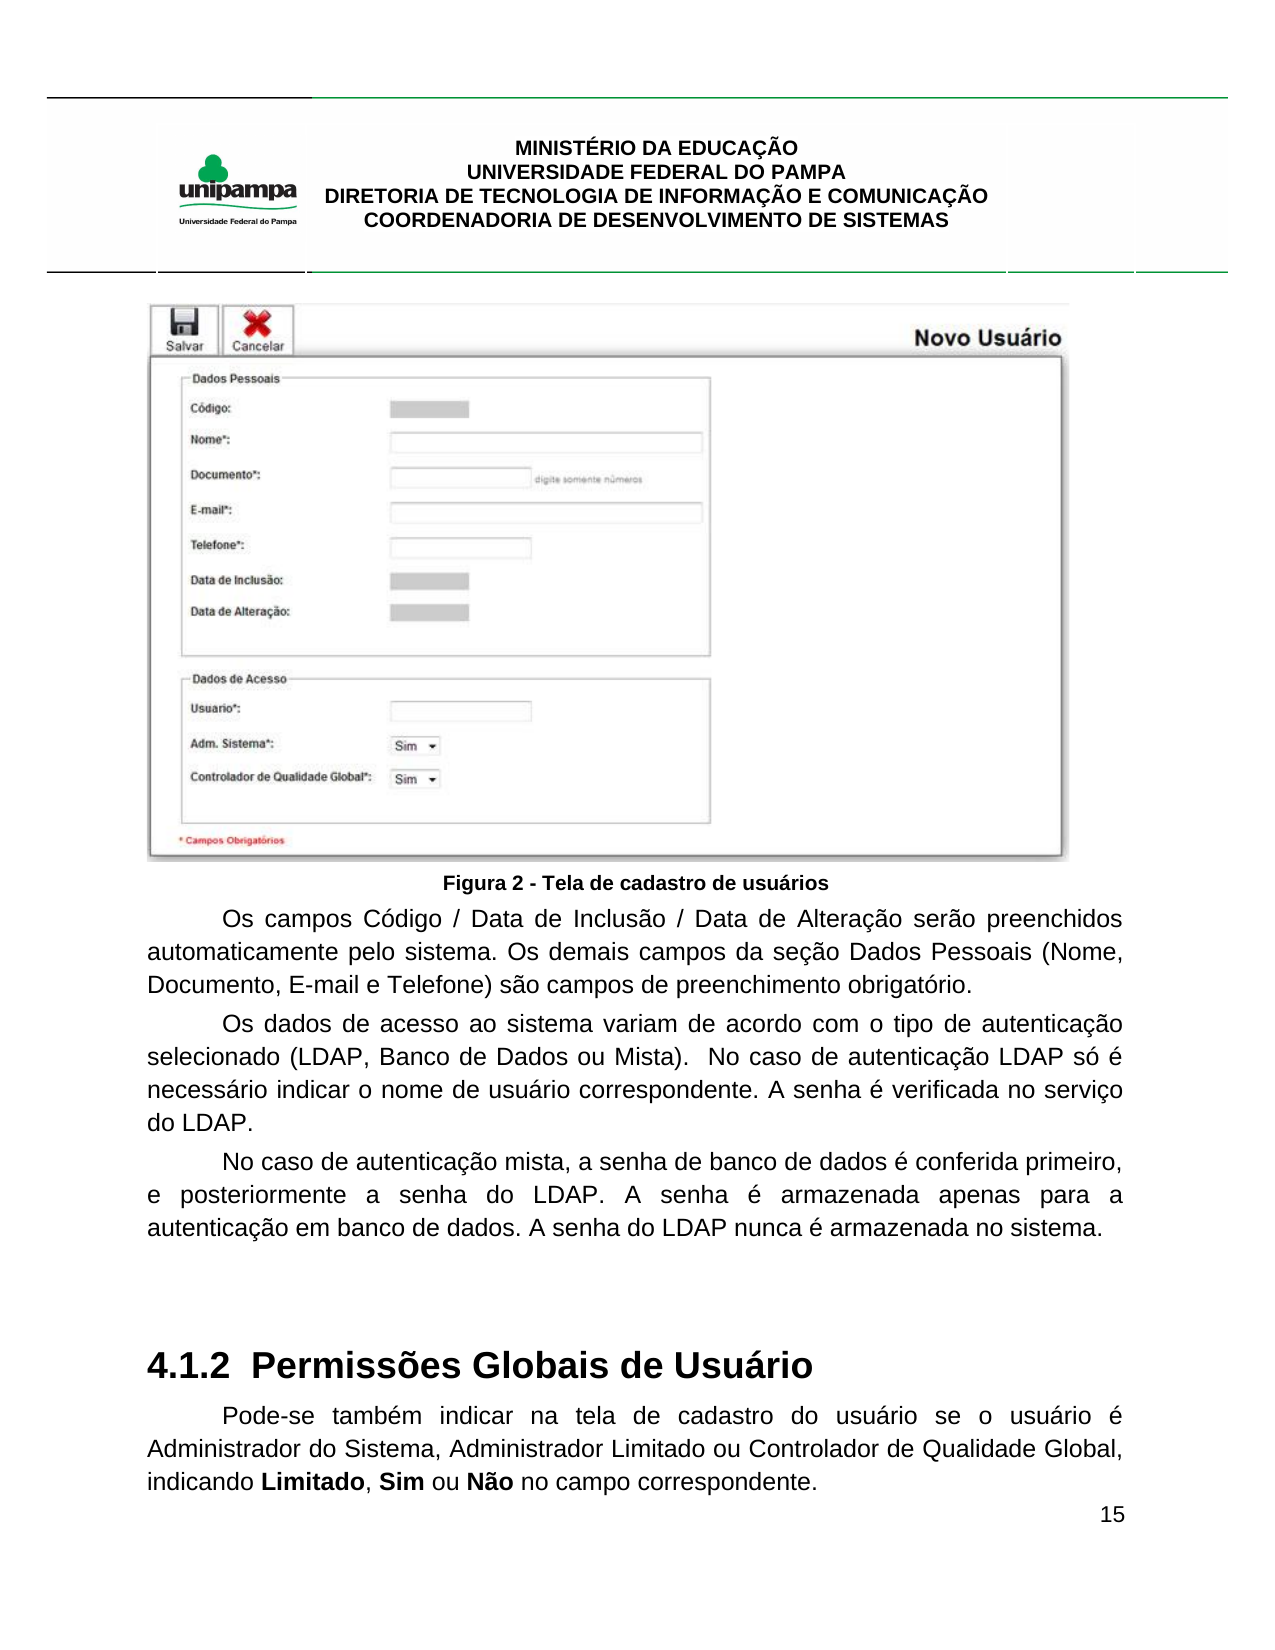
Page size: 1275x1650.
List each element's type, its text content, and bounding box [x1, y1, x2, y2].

text Figura 2 - Tela de cadastro de usuários [147, 871, 1125, 895]
picture [146, 303, 1070, 862]
text Os campos Código / Data de Inclusão / Data de Alteração serão preenchidos automaticamente pelo sistema. Os demais campos da seção Dados Pessoais (Nome, Documento, E-mail e Telefone) são campos de preenchimento obrigatório. [147, 904, 1125, 999]
subtitle 4.1.2 Permissões Globais de Usuário [147, 1343, 1125, 1386]
picture [1008, 125, 1134, 273]
text Os dados de acesso ao sistema variam de acordo com o tipo de autenticação selecionado (LDAP, Banco de Dados ou Mista). No caso de autenticação LDAP só é necessário indicar o nome de usuário correspondente. A senha é verificada no serviço do LDAP. [147, 1009, 1125, 1137]
picture [307, 125, 1006, 273]
picture [46, 97, 1228, 273]
text No caso de autenticação mista, a senha de banco de dados é conferida primeiro, e posteriormente a senha do LDAP. A senha é armazenada apenas para a autenticação em banco de dados. A senha do LDAP nunca é armazenada no sistema. [147, 1147, 1125, 1242]
text Pode-se também indicar na tela de cadastro do usuário se o usuário é Administrador do Sistema, Administrador Limitado ou Controlador de Qualidade Global, indicando Limitado, Sim ou Não no campo correspondente. [147, 1401, 1125, 1496]
picture [158, 125, 306, 273]
